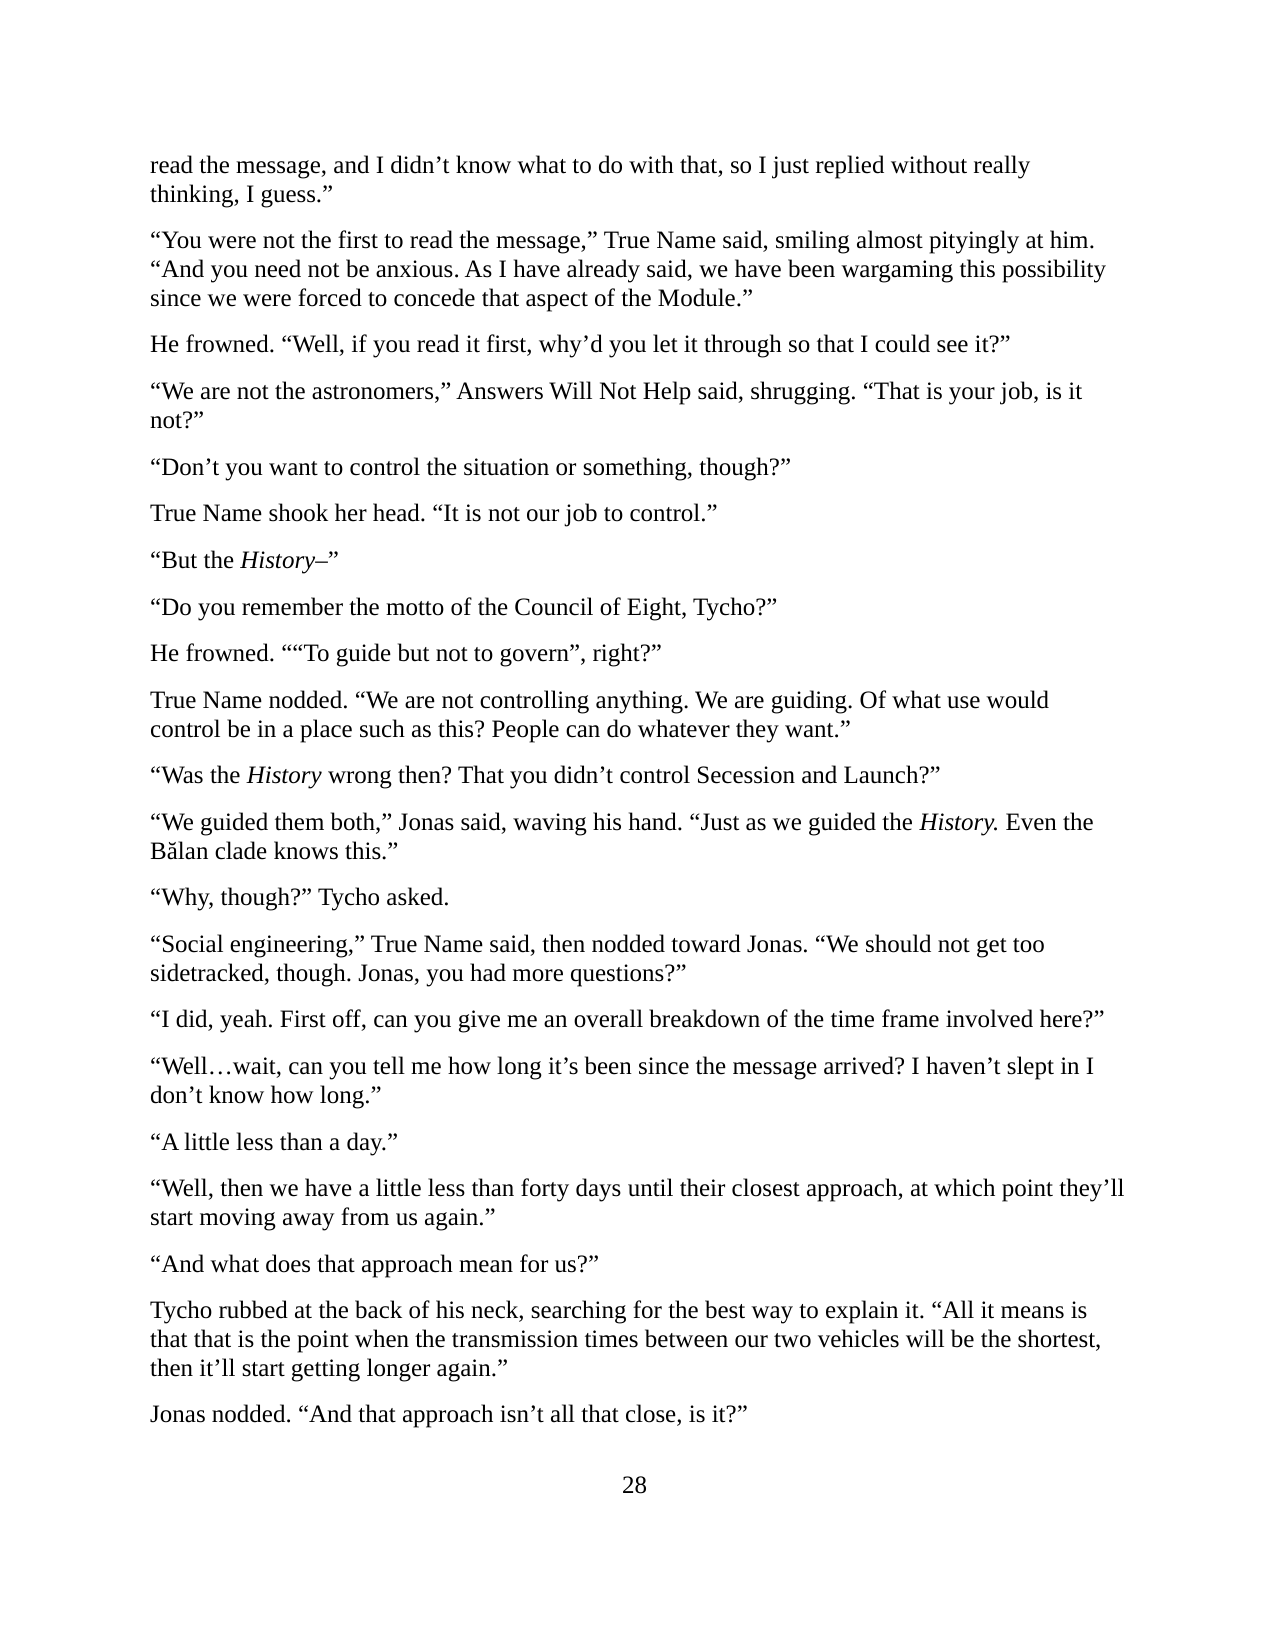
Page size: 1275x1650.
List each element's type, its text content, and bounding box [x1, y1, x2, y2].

text He frowned. ““To guide but not to govern”, right?” [150, 638, 1125, 667]
text “Was the History wrong then? That you didn’t control Secession and Launch?” [150, 760, 1125, 789]
text Tycho rubbed at the back of his neck, searching for the best way to explain it. “All it means is that that is the point when the transmission times between our two vehicles will be the shortest, then it’ll start getting longer again.” [150, 1295, 1125, 1382]
text “A little less than a day.” [150, 1127, 1125, 1155]
text “Social engineering,” True Name said, then nodded toward Jonas. “We should not get too sidetracked, though. Jonas, you had more questions?” [150, 929, 1125, 987]
text “Don’t you want to control the situation or something, though?” [150, 452, 1125, 480]
text “And what does that approach mean for us?” [150, 1249, 1125, 1277]
text “Why, though?” Tycho asked. [150, 882, 1125, 911]
text “But the History–” [150, 545, 1125, 574]
text read the message, and I didn’t know what to do with that, so I just replied without really thinking, I guess.” [150, 150, 1125, 207]
text “You were not the first to read the message,” True Name said, smiling almost pityingly at him. “And you need not be anxious. As I have already said, we have been wargaming this possibility since we were forced to concede that aspect of the Module.” [150, 225, 1125, 312]
text “I did, yeah. First off, can you give me an overall breakdown of the time frame involved here?” [150, 1004, 1125, 1033]
text “We guided them both,” Jonas said, waving his hand. “Just as we guided the History. Even the Bălan clade knows this.” [150, 807, 1125, 864]
text He frowned. “Well, if you read it first, why’d you let it through so that I could see it?” [150, 329, 1125, 358]
text “Well…wait, can you tell me how long it’s been since the message arrived? I haven’t slept in I don’t know how long.” [150, 1051, 1125, 1109]
text “Well, then we have a little less than forty days until their closest approach, at which point they’ll start moving away from us again.” [150, 1173, 1125, 1231]
text Jonas nodded. “And that approach isn’t all that close, is it?” [150, 1399, 1125, 1428]
text True Name shook her head. “It is not our job to control.” [150, 498, 1125, 527]
text True Name nodded. “We are not controlling anything. We are guiding. Of what use would control be in a place such as this? People can do whatever they want.” [150, 685, 1125, 742]
text “Do you remember the motto of the Council of Eight, Tycho?” [150, 592, 1125, 620]
text “We are not the astronomers,” Answers Will Not Help said, shrugging. “That is your job, is it not?” [150, 376, 1125, 434]
